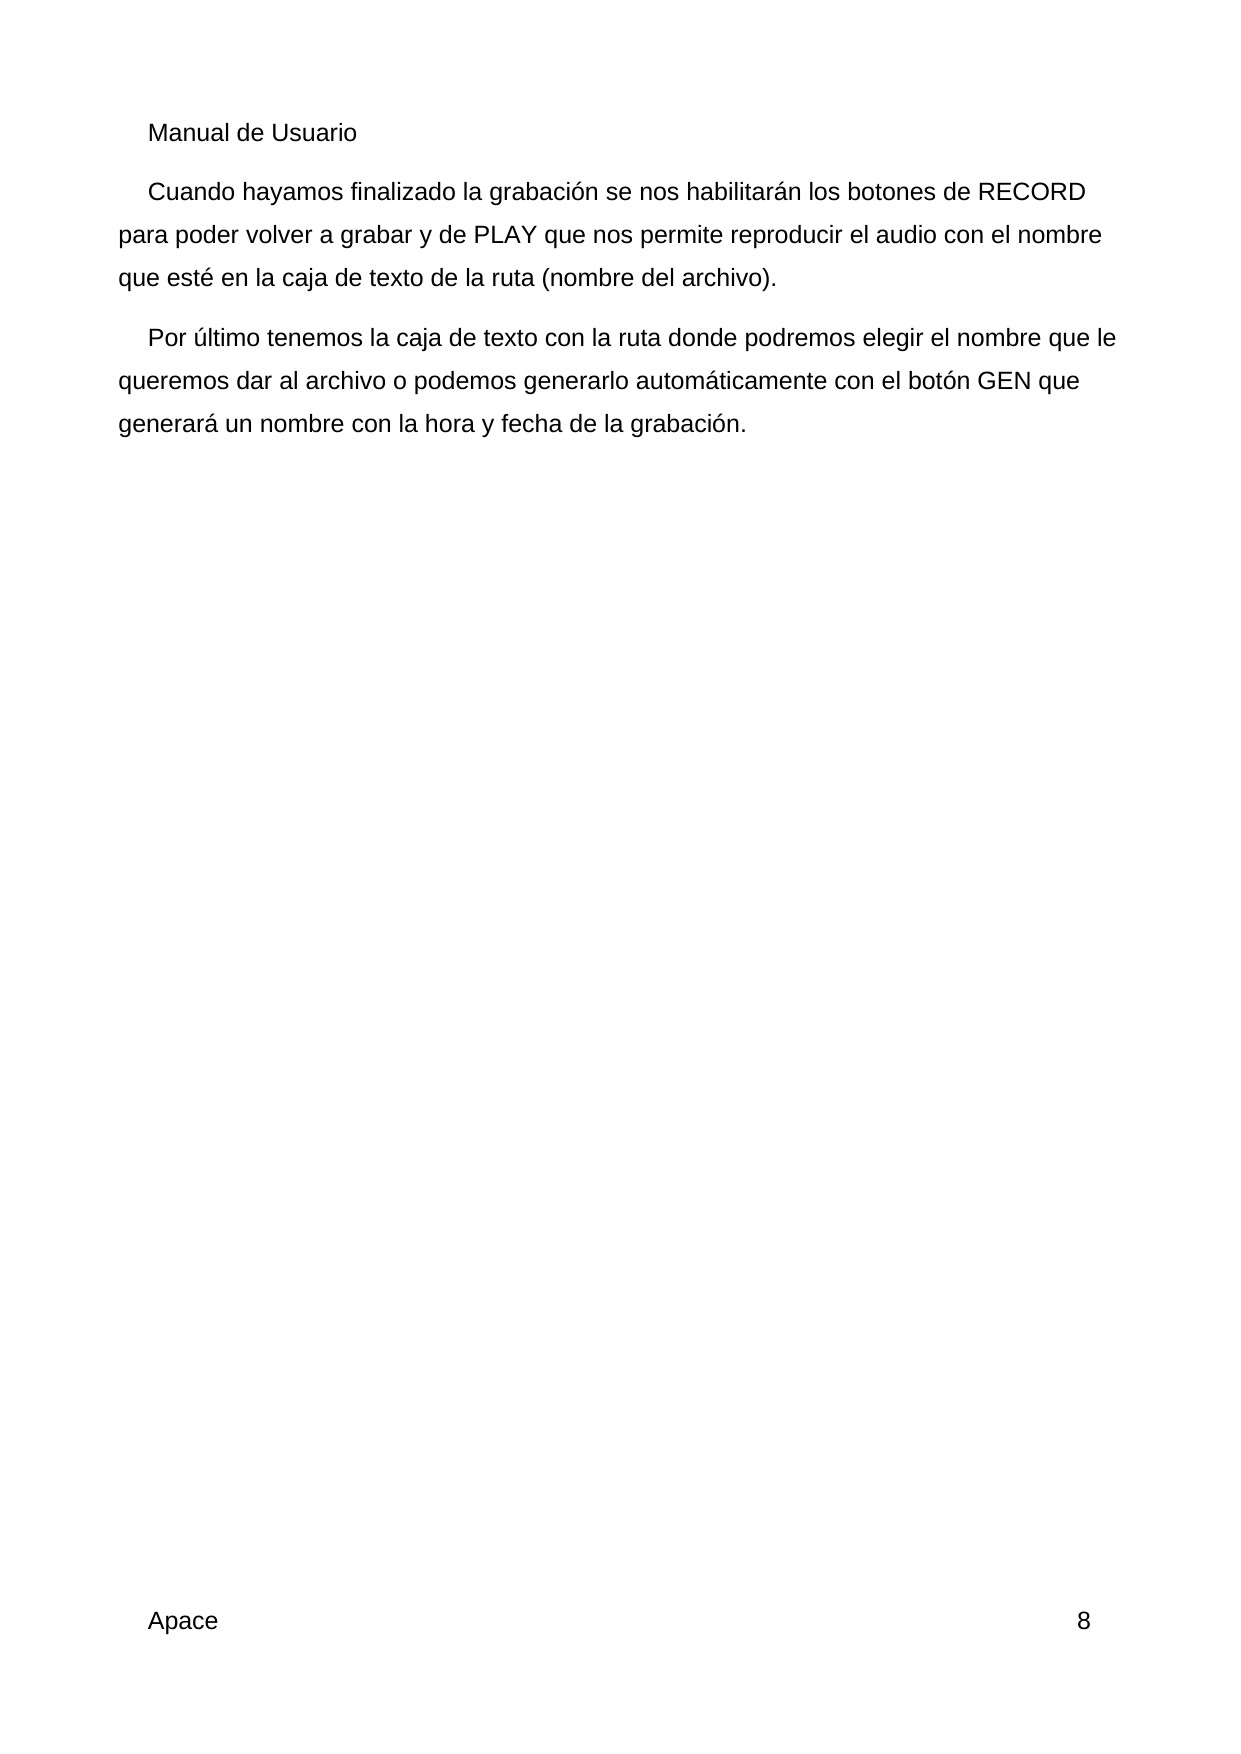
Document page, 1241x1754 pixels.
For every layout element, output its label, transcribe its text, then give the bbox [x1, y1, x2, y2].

text Por último tenemos la caja de texto con la ruta donde podremos elegir el nombre que le queremos dar al archivo o podemos generarlo automáticamente con el botón GEN que generará un nombre con la hora y fecha de la grabación. [118, 323, 1122, 438]
text Cuando hayamos finalizado la grabación se nos habilitarán los botones de RECORD para poder volver a grabar y de PLAY que nos permite reproducir el audio con el nombre que esté en la caja de texto de la ruta (nombre del archivo). [118, 177, 1122, 292]
